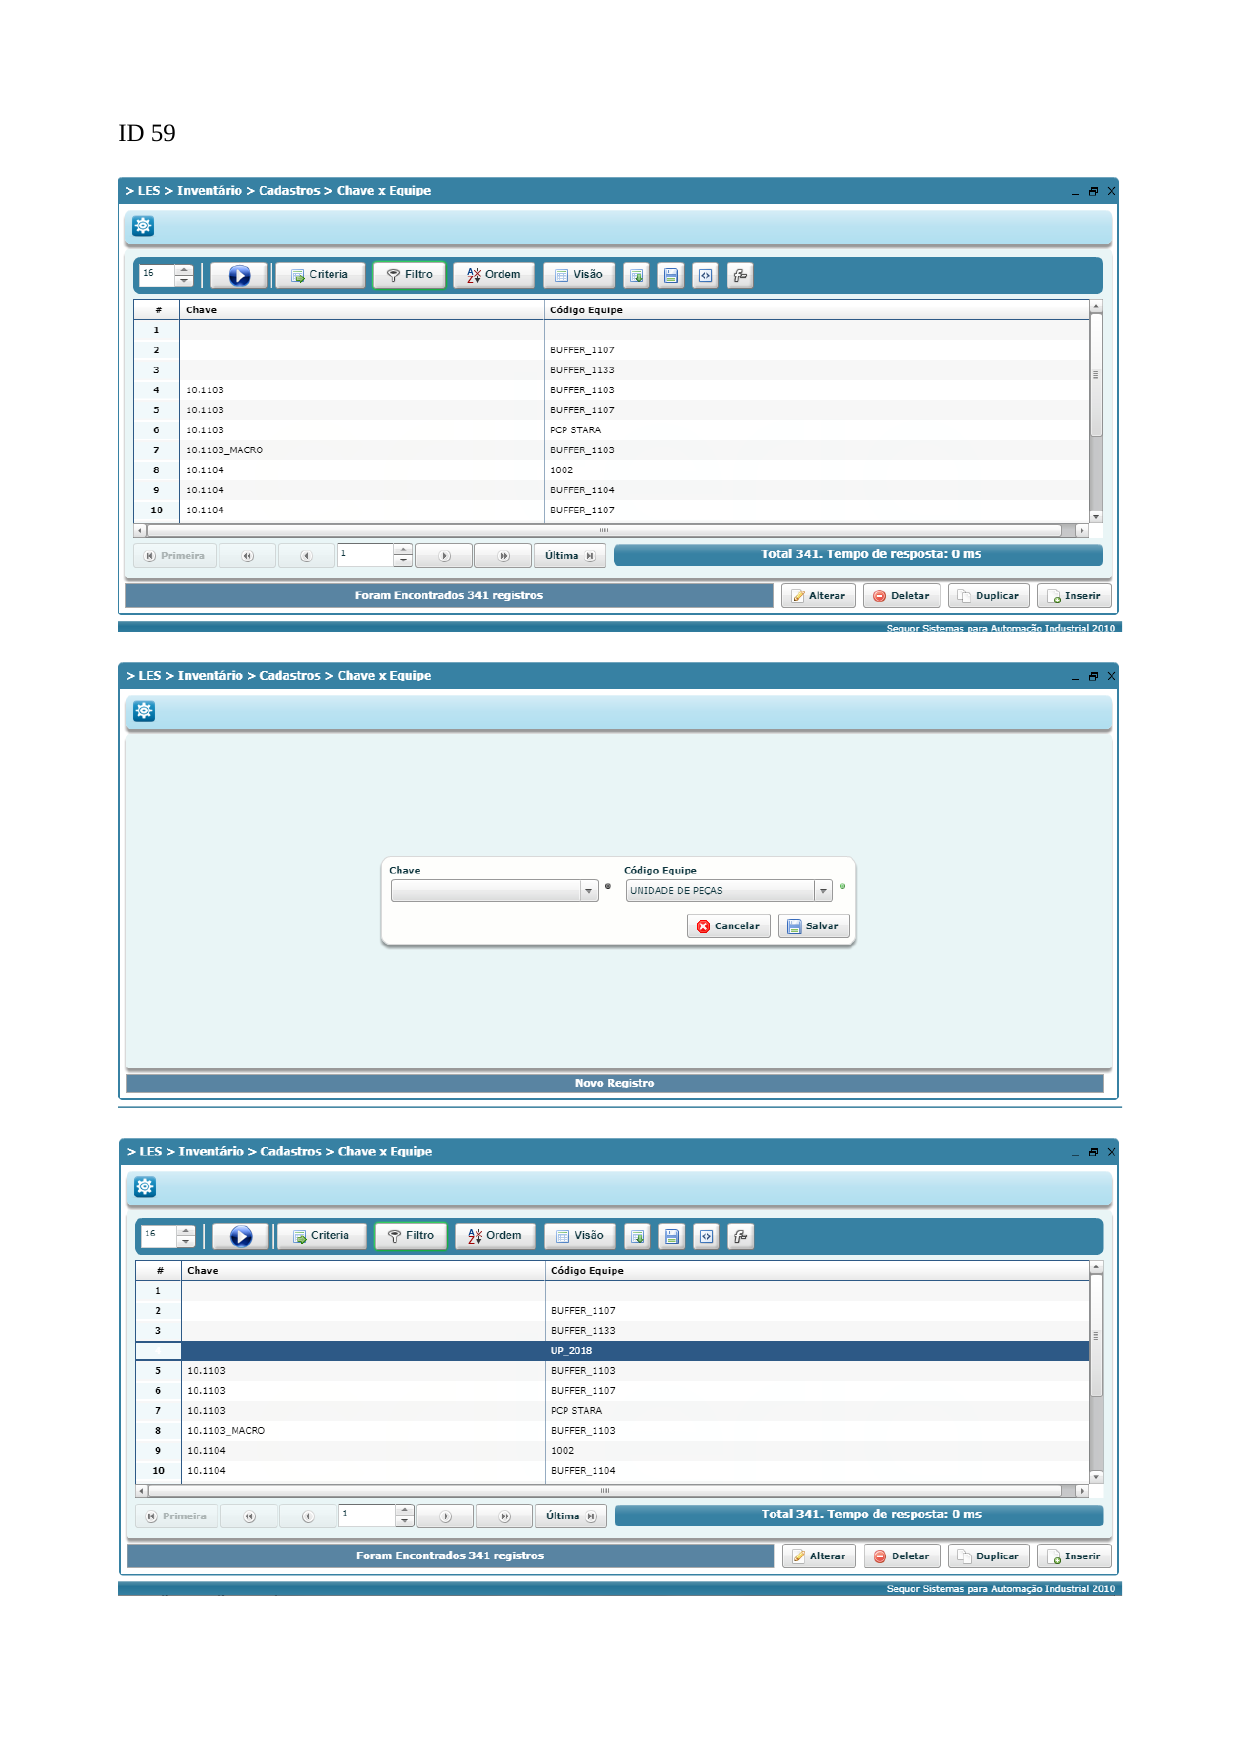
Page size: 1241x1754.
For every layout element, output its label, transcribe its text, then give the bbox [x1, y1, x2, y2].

picture [118, 175, 1123, 632]
picture [118, 660, 1123, 1108]
picture [118, 1136, 1123, 1596]
text ID 59 [118, 118, 1122, 147]
